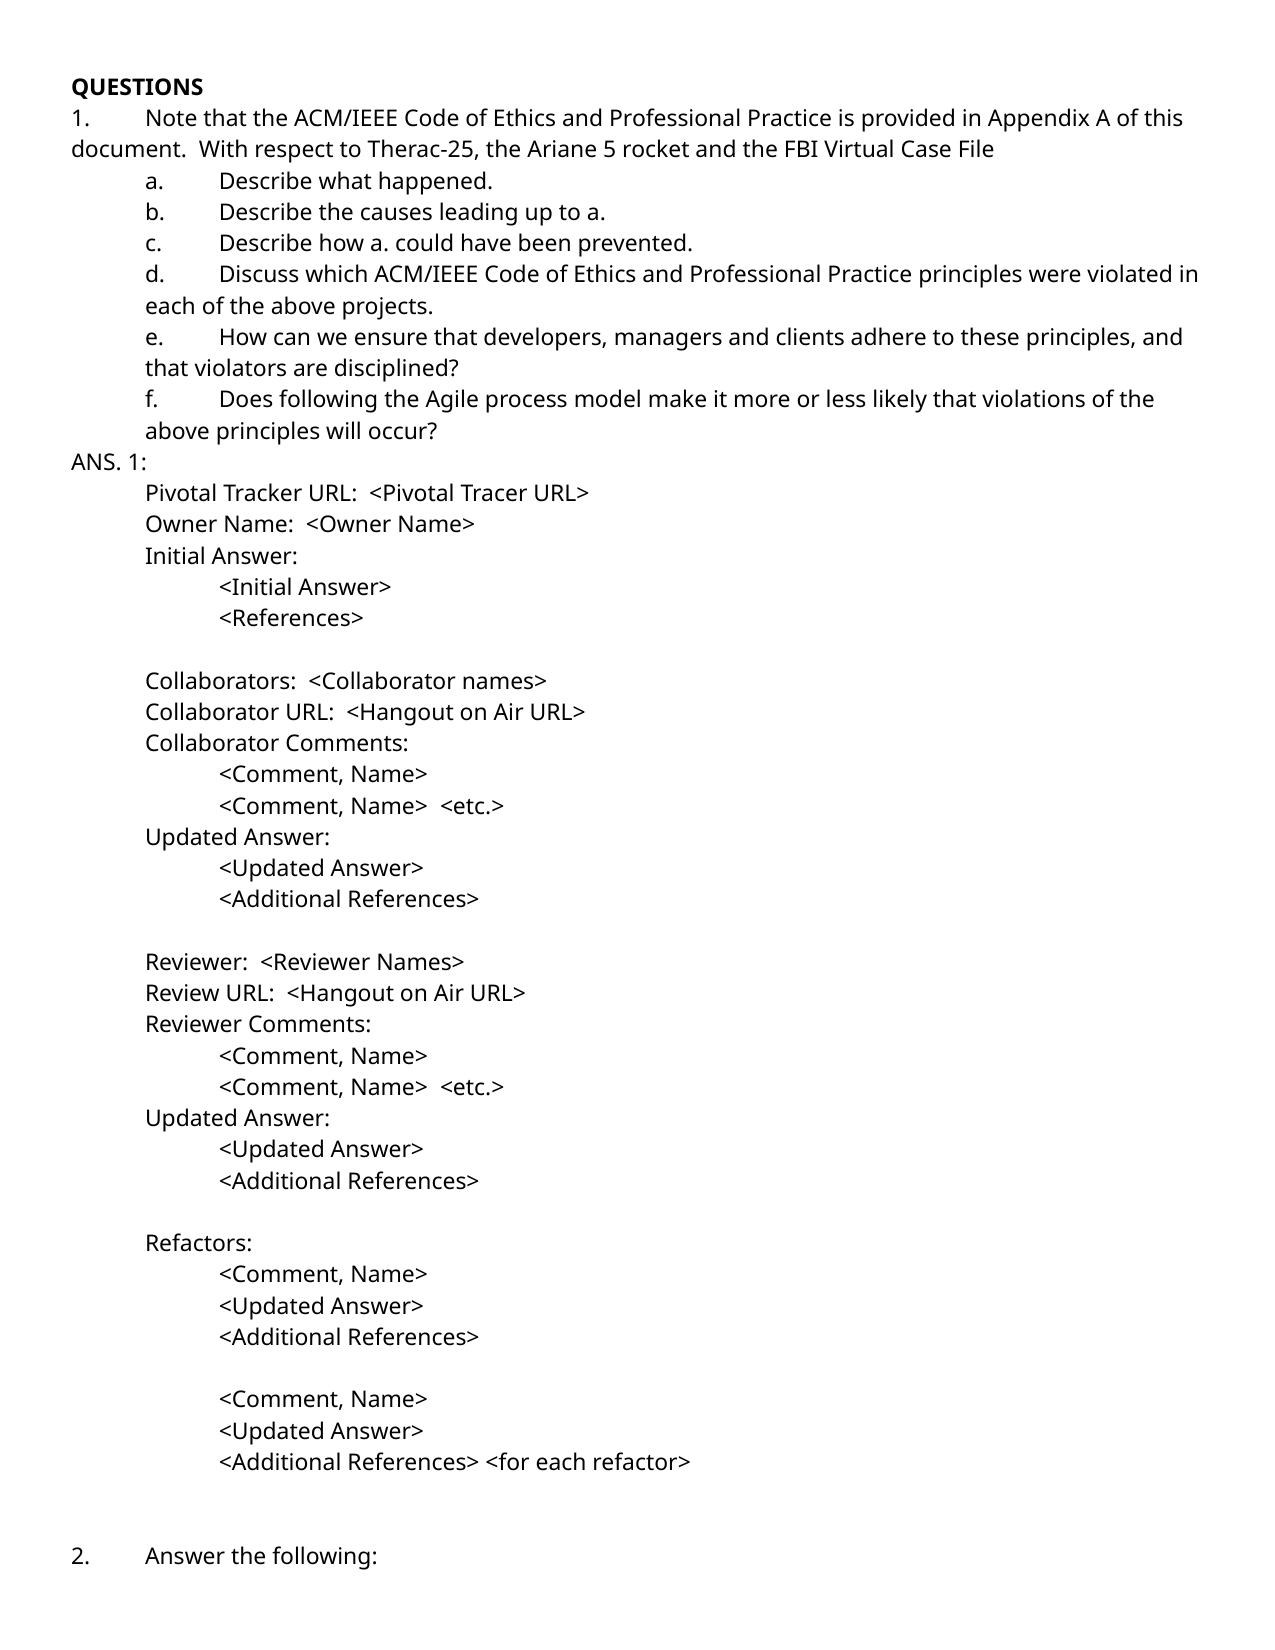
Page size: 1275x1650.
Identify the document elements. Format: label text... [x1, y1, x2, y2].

text Initial Answer: [145, 539, 1204, 571]
text <Comment, Name> [218, 1039, 1204, 1071]
text <Comment, Name> [218, 1258, 1204, 1289]
text f. Does following the Agile process model make it more or less likely that violations of the above principles will occur? [145, 383, 1204, 446]
text Refactors: [145, 1227, 1204, 1258]
text Reviewer: <Reviewer Names> [145, 946, 1204, 977]
text Collaborator Comments: [145, 727, 1204, 758]
text <Updated Answer> [218, 1133, 1204, 1164]
text ANS. 1: [71, 446, 1204, 477]
text <Updated Answer> [218, 1289, 1204, 1321]
text <Additional References> [218, 1164, 1204, 1196]
text <Comment, Name> <etc.> [218, 1071, 1204, 1102]
text <Updated Answer> [218, 852, 1204, 883]
text QUESTIONS [71, 71, 1204, 102]
text a. Describe what happened. [145, 164, 1204, 196]
text b. Describe the causes leading up to a. [145, 196, 1204, 227]
text Collaborators: <Collaborator names> [145, 664, 1204, 696]
text d. Discuss which ACM/IEEE Code of Ethics and Professional Practice principles were violated in each of the above projects. [145, 258, 1204, 321]
text Pivotal Tracker URL: <Pivotal Tracer URL> [145, 477, 1204, 508]
text Review URL: <Hangout on Air URL> [145, 977, 1204, 1008]
text 1. Note that the ACM/IEEE Code of Ethics and Professional Practice is provided in Appendix A of this document. With respect to Therac-25, the Ariane 5 rocket and the FBI Virtual Case File [71, 102, 1204, 164]
text <Updated Answer> [218, 1414, 1204, 1446]
text Reviewer Comments: [145, 1008, 1204, 1039]
text <References> [218, 602, 1204, 633]
text <Comment, Name> [218, 1383, 1204, 1414]
text Updated Answer: [145, 821, 1204, 852]
text <Additional References> [218, 1321, 1204, 1352]
text Collaborator URL: <Hangout on Air URL> [145, 696, 1204, 727]
text <Additional References> <for each refactor> [218, 1446, 1204, 1477]
text <Additional References> [218, 883, 1204, 914]
text Updated Answer: [145, 1102, 1204, 1133]
text c. Describe how a. could have been prevented. [145, 227, 1204, 258]
text Owner Name: <Owner Name> [145, 508, 1204, 539]
text <Initial Answer> [218, 571, 1204, 602]
text 2. Answer the following: [71, 1539, 1204, 1571]
text e. How can we ensure that developers, managers and clients adhere to these principles, and that violators are disciplined? [145, 321, 1204, 383]
text <Comment, Name> <Comment, Name> <etc.> [218, 758, 1204, 821]
